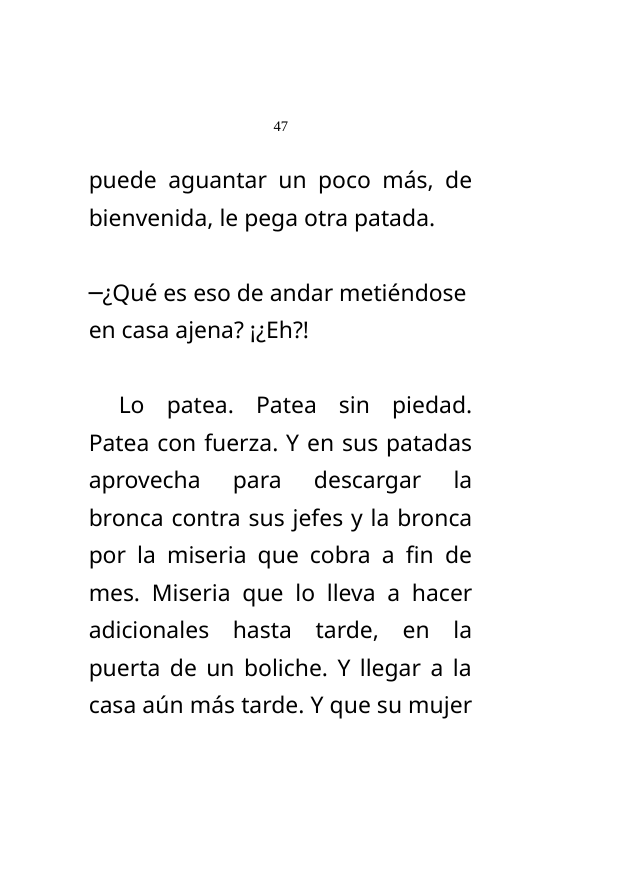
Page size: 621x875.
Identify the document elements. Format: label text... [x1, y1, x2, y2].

text Lo patea. Patea sin piedad. Patea con fuerza. Y en sus patadas aprovecha para descargar la bronca contra sus jefes y la bronca por la miseria que cobra a fin de mes. Miseria que lo lleva a hacer adicionales hasta tarde, en la puerta de un boliche. Y llegar a la casa aún más tarde. Y que su mujer [88, 389, 472, 721]
text ─¿Qué es eso de andar metiéndose en casa ajena? ¡¿Eh?! [88, 277, 472, 346]
text puede aguantar un poco más, de bienvenida, le pega otra patada. [88, 164, 472, 233]
